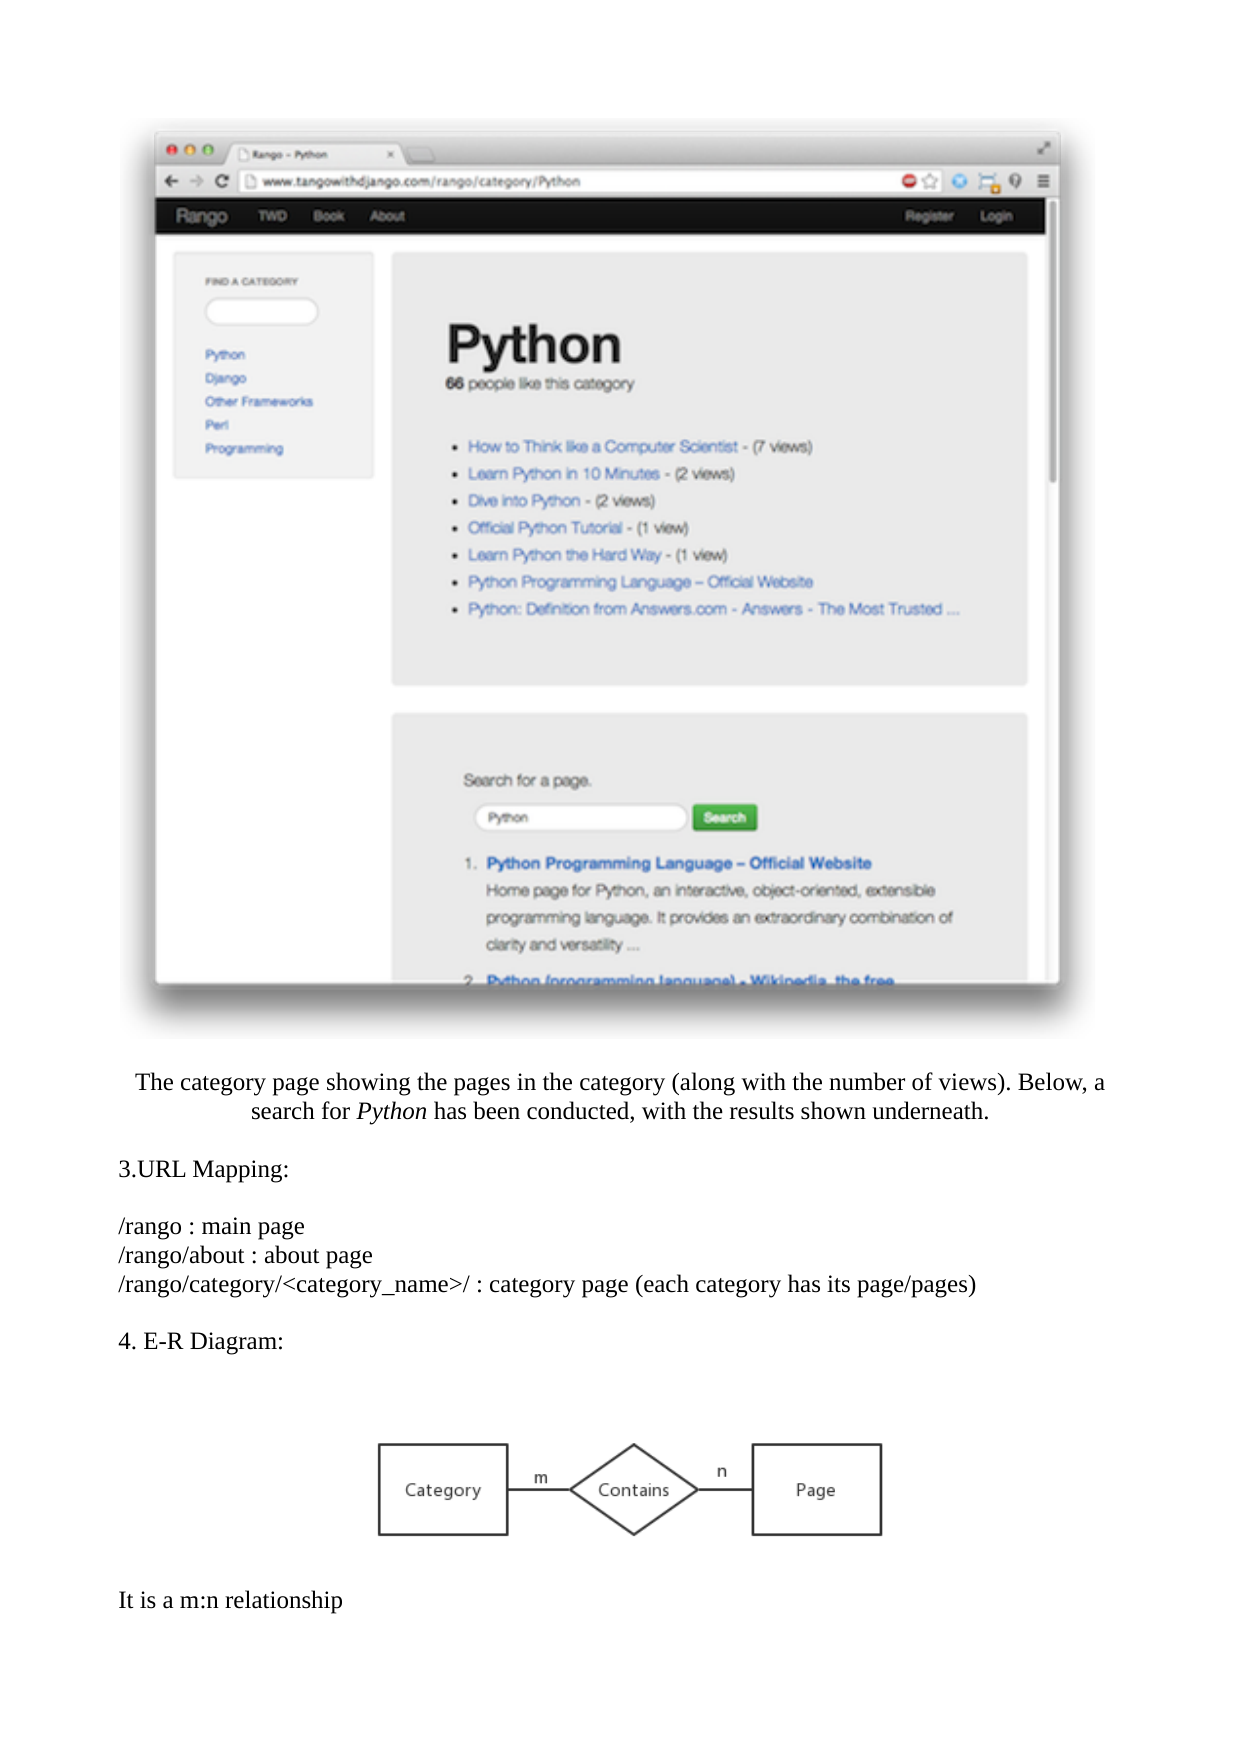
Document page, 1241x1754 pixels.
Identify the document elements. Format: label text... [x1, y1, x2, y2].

text /rango : main page [118, 1211, 1122, 1240]
text 4. E-R Diagram: [118, 1326, 1122, 1355]
text /rango/category/<category_name>/ : category page (each category has its page/pages) [118, 1269, 1122, 1297]
text /rango/about : about page [118, 1240, 1122, 1269]
picture [318, 1383, 922, 1576]
picture [120, 118, 1096, 1039]
text It is a m:n relationship [118, 1585, 1122, 1614]
text 3.URL Mapping: [118, 1154, 1122, 1182]
text The category page showing the pages in the category (along with the number of views). Below, a search for Python has been conducted, with the results shown underneath. [118, 1067, 1122, 1125]
